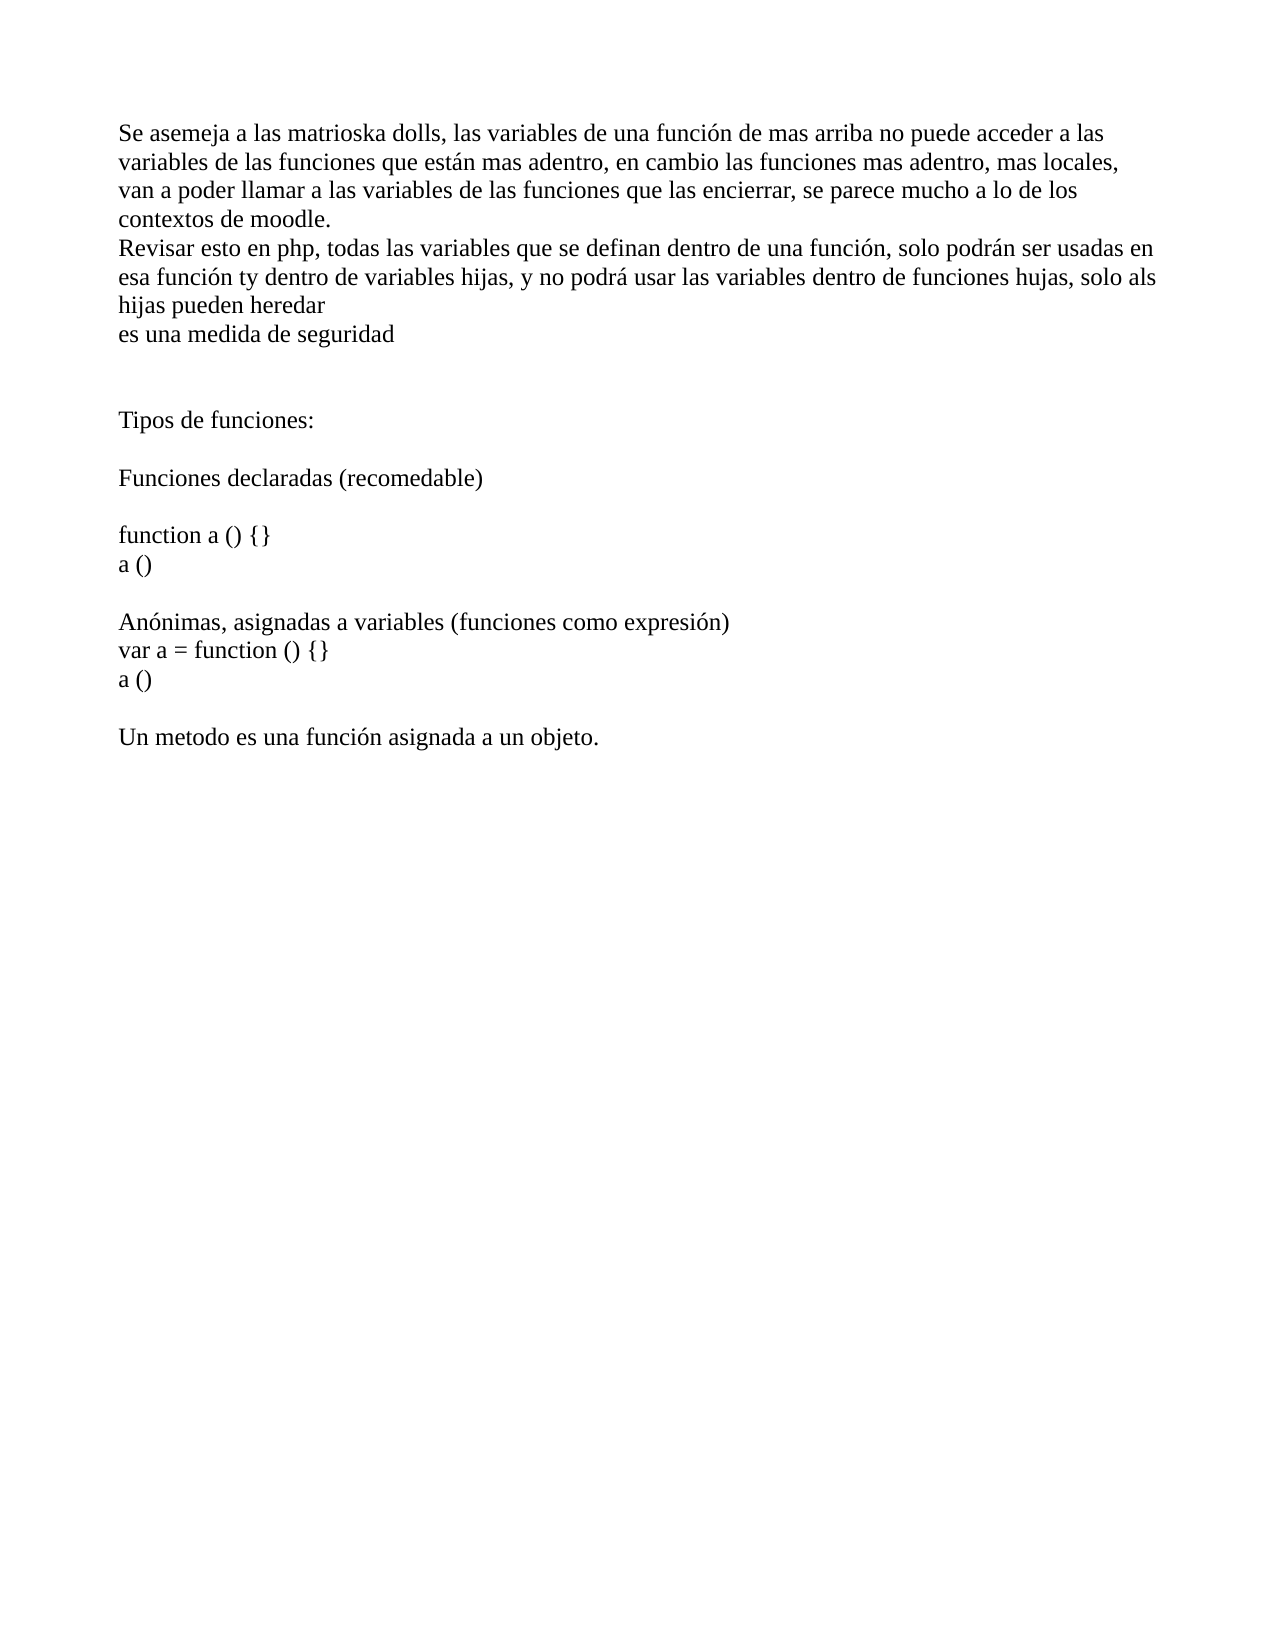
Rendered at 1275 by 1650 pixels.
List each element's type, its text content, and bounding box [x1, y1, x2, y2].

text a () [118, 549, 1157, 578]
text var a = function () {} [118, 636, 1157, 664]
text Revisar esto en php, todas las variables que se definan dentro de una función, solo podrán ser usadas en esa función ty dentro de variables hijas, y no podrá usar las variables dentro de funciones hujas, solo als hijas pueden heredar [118, 233, 1157, 319]
text Funciones declaradas (recomedable) [118, 463, 1157, 492]
text function a () {} [118, 521, 1157, 549]
text Anónimas, asignadas a variables (funciones como expresión) [118, 607, 1157, 636]
text Tipos de funciones: [118, 406, 1157, 434]
text es una medida de seguridad [118, 319, 1157, 348]
text Un metodo es una función asignada a un objeto. [118, 722, 1157, 751]
text Se asemeja a las matrioska dolls, las variables de una función de mas arriba no puede acceder a las variables de las funciones que están mas adentro, en cambio las funciones mas adentro, mas locales, van a poder llamar a las variables de las funciones que las encierrar, se parece mucho a lo de los contextos de moodle. [118, 118, 1157, 233]
text a () [118, 664, 1157, 693]
